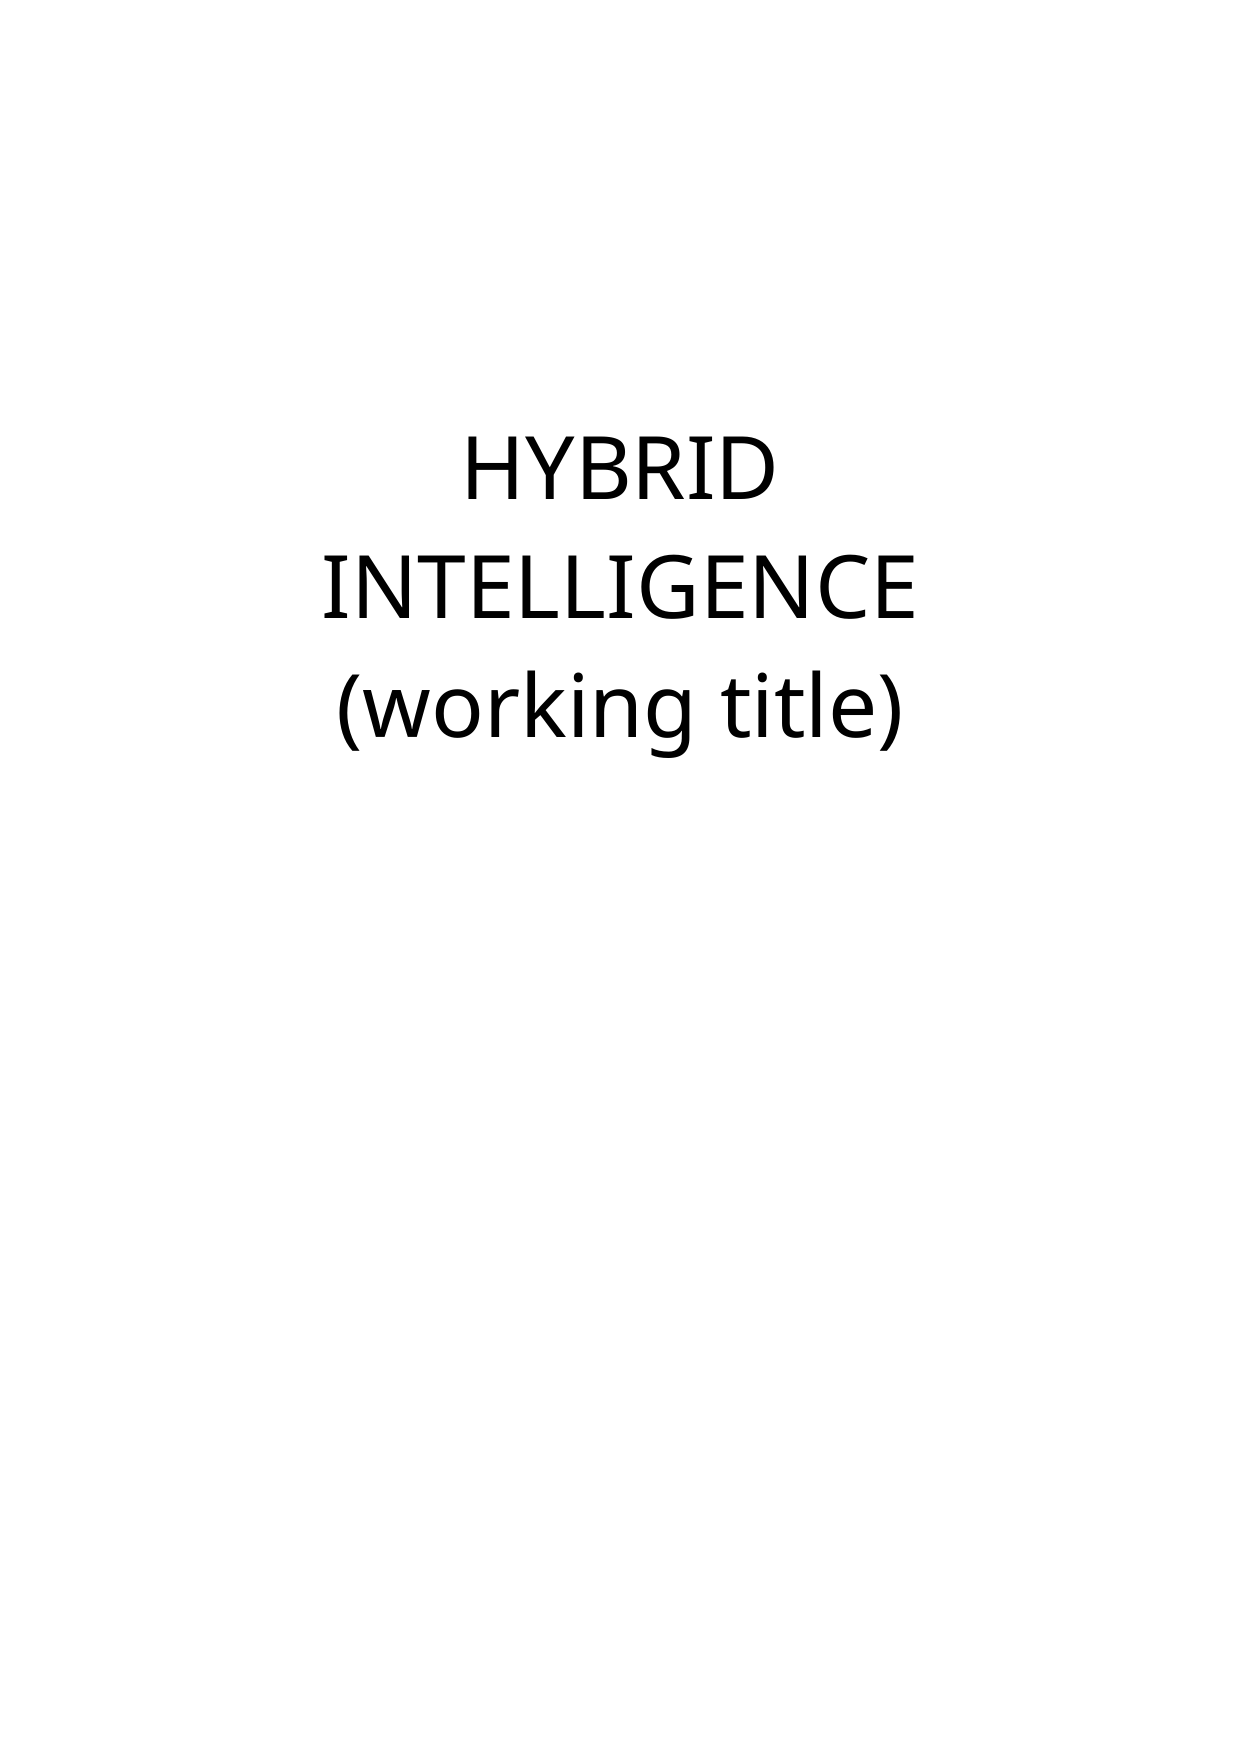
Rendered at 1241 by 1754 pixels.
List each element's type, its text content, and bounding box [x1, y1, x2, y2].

text (working title) [118, 644, 1122, 763]
text INTELLIGENCE [118, 525, 1122, 644]
text HYBRID [118, 406, 1122, 525]
